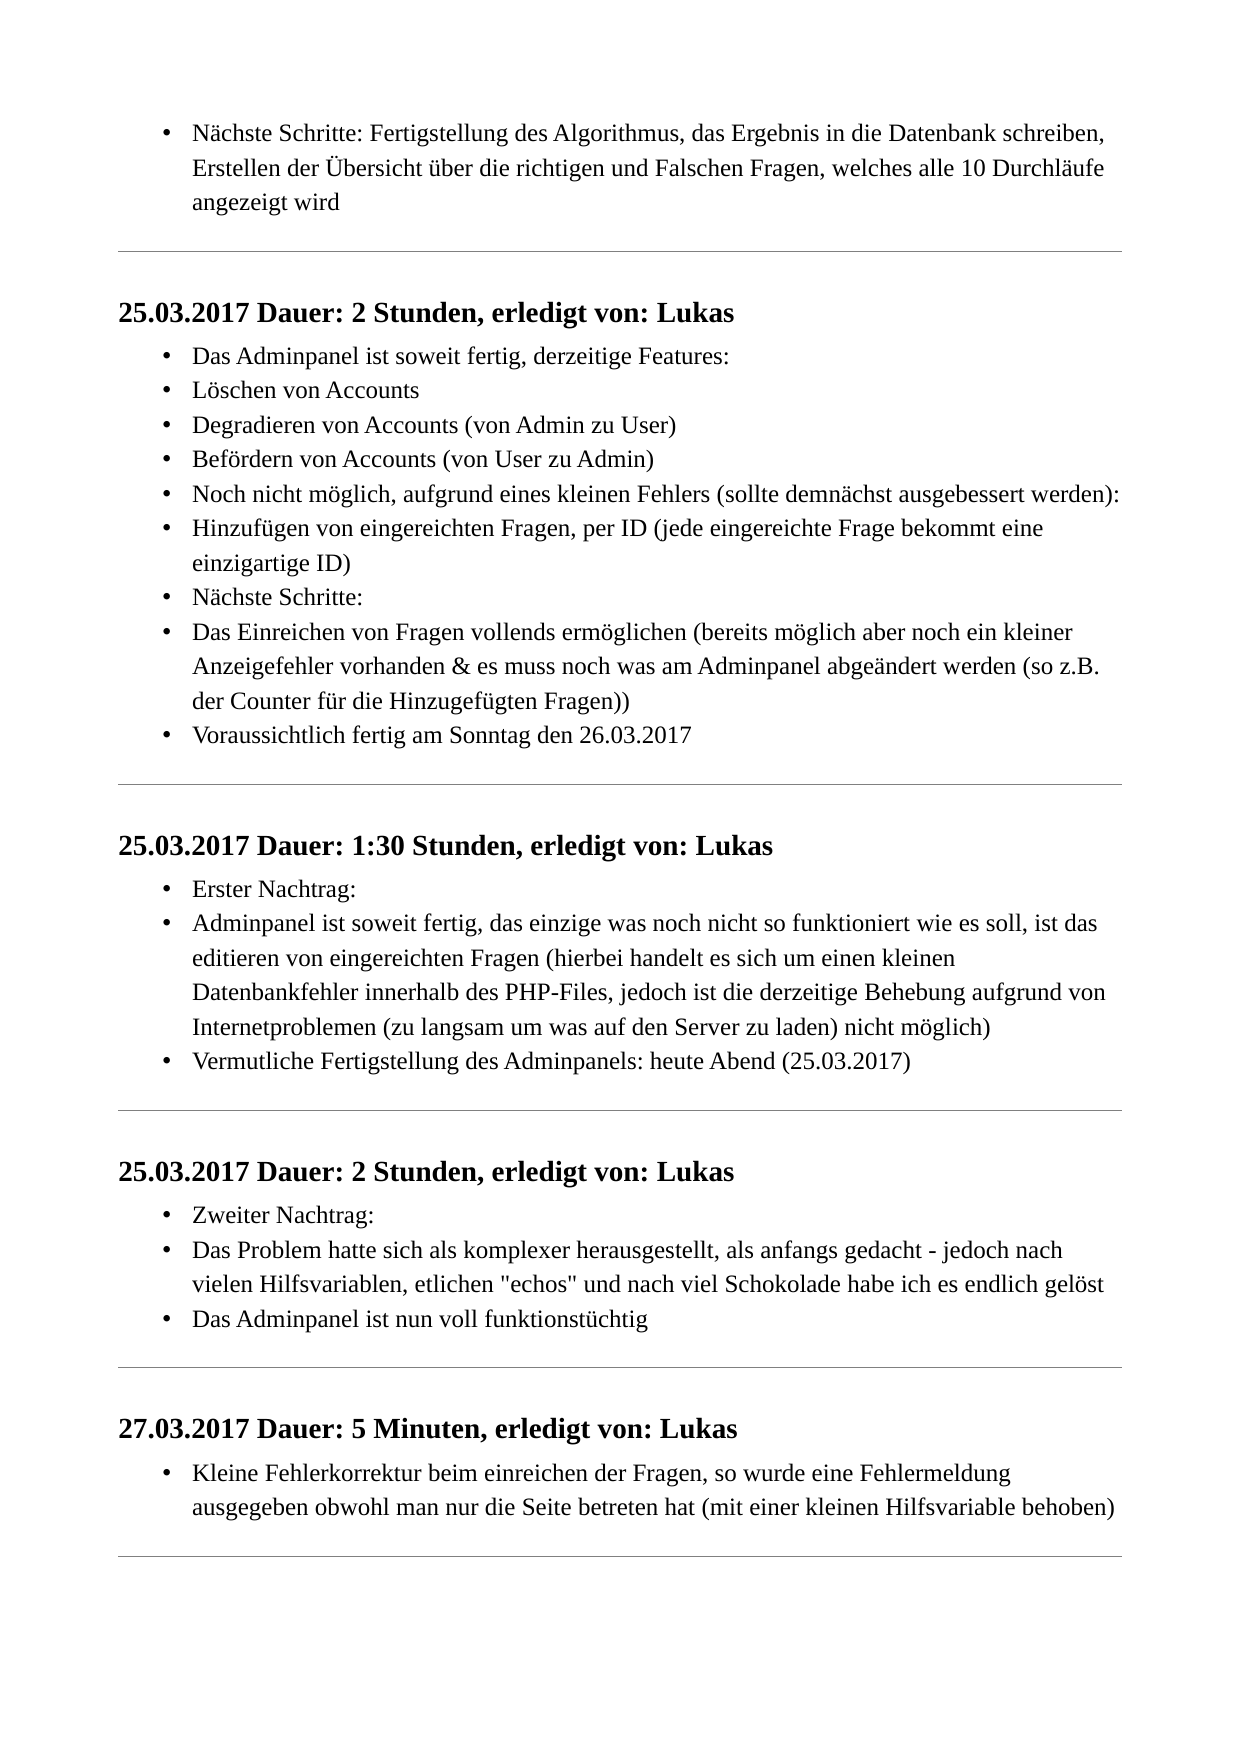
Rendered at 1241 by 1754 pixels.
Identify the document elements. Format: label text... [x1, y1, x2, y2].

subtitle 25.03.2017 Dauer: 2 Stunden, erledigt von: Lukas [118, 295, 1122, 328]
list Das Problem hatte sich als komplexer herausgestellt, als anfangs gedacht - jedoch nach vielen Hilfsvariablen, etlichen "echos" und nach viel Schokolade habe ich es endlich gelöst [162, 1235, 1122, 1298]
list Befördern von Accounts (von User zu Admin) [162, 444, 1122, 473]
list Noch nicht möglich, aufgrund eines kleinen Fehlers (sollte demnächst ausgebessert werden): [162, 479, 1122, 508]
list Vermutliche Fertigstellung des Adminpanels: heute Abend (25.03.2017) [162, 1046, 1122, 1075]
list Hinzufügen von eingereichten Fragen, per ID (jede eingereichte Frage bekommt eine einzigartige ID) [162, 513, 1122, 577]
list Nächste Schritte: Fertigstellung des Algorithmus, das Ergebnis in die Datenbank schreiben, Erstellen der Übersicht über die richtigen und Falschen Fragen, welches alle 10 Durchläufe angezeigt wird [162, 118, 1122, 216]
list Kleine Fehlerkorrektur beim einreichen der Fragen, so wurde eine Fehlermeldung ausgegeben obwohl man nur die Seite betreten hat (mit einer kleinen Hilfsvariable behoben) [162, 1458, 1122, 1521]
list Erster Nachtrag: [162, 874, 1122, 903]
subtitle 25.03.2017 Dauer: 1:30 Stunden, erledigt von: Lukas [118, 828, 1122, 862]
list Löschen von Accounts [162, 375, 1122, 404]
list Degradieren von Accounts (von Admin zu User) [162, 410, 1122, 439]
list Das Adminpanel ist soweit fertig, derzeitige Features: [162, 341, 1122, 370]
subtitle 25.03.2017 Dauer: 2 Stunden, erledigt von: Lukas [118, 1154, 1122, 1188]
list Voraussichtlich fertig am Sonntag den 26.03.2017 [162, 720, 1122, 749]
subtitle 27.03.2017 Dauer: 5 Minuten, erledigt von: Lukas [118, 1412, 1122, 1445]
list Nächste Schritte: [162, 582, 1122, 611]
list Das Einreichen von Fragen vollends ermöglichen (bereits möglich aber noch ein kleiner Anzeigefehler vorhanden & es muss noch was am Adminpanel abgeändert werden (so z.B. der Counter für die Hinzugefügten Fragen)) [162, 617, 1122, 714]
list Zweiter Nachtrag: [162, 1200, 1122, 1229]
list Das Adminpanel ist nun voll funktionstüchtig [162, 1304, 1122, 1332]
list Adminpanel ist soweit fertig, das einzige was noch nicht so funktioniert wie es soll, ist das editieren von eingereichten Fragen (hierbei handelt es sich um einen kleinen Datenbankfehler innerhalb des PHP-Files, jedoch ist die derzeitige Behebung aufgrund von Internetproblemen (zu langsam um was auf den Server zu laden) nicht möglich) [162, 908, 1122, 1041]
